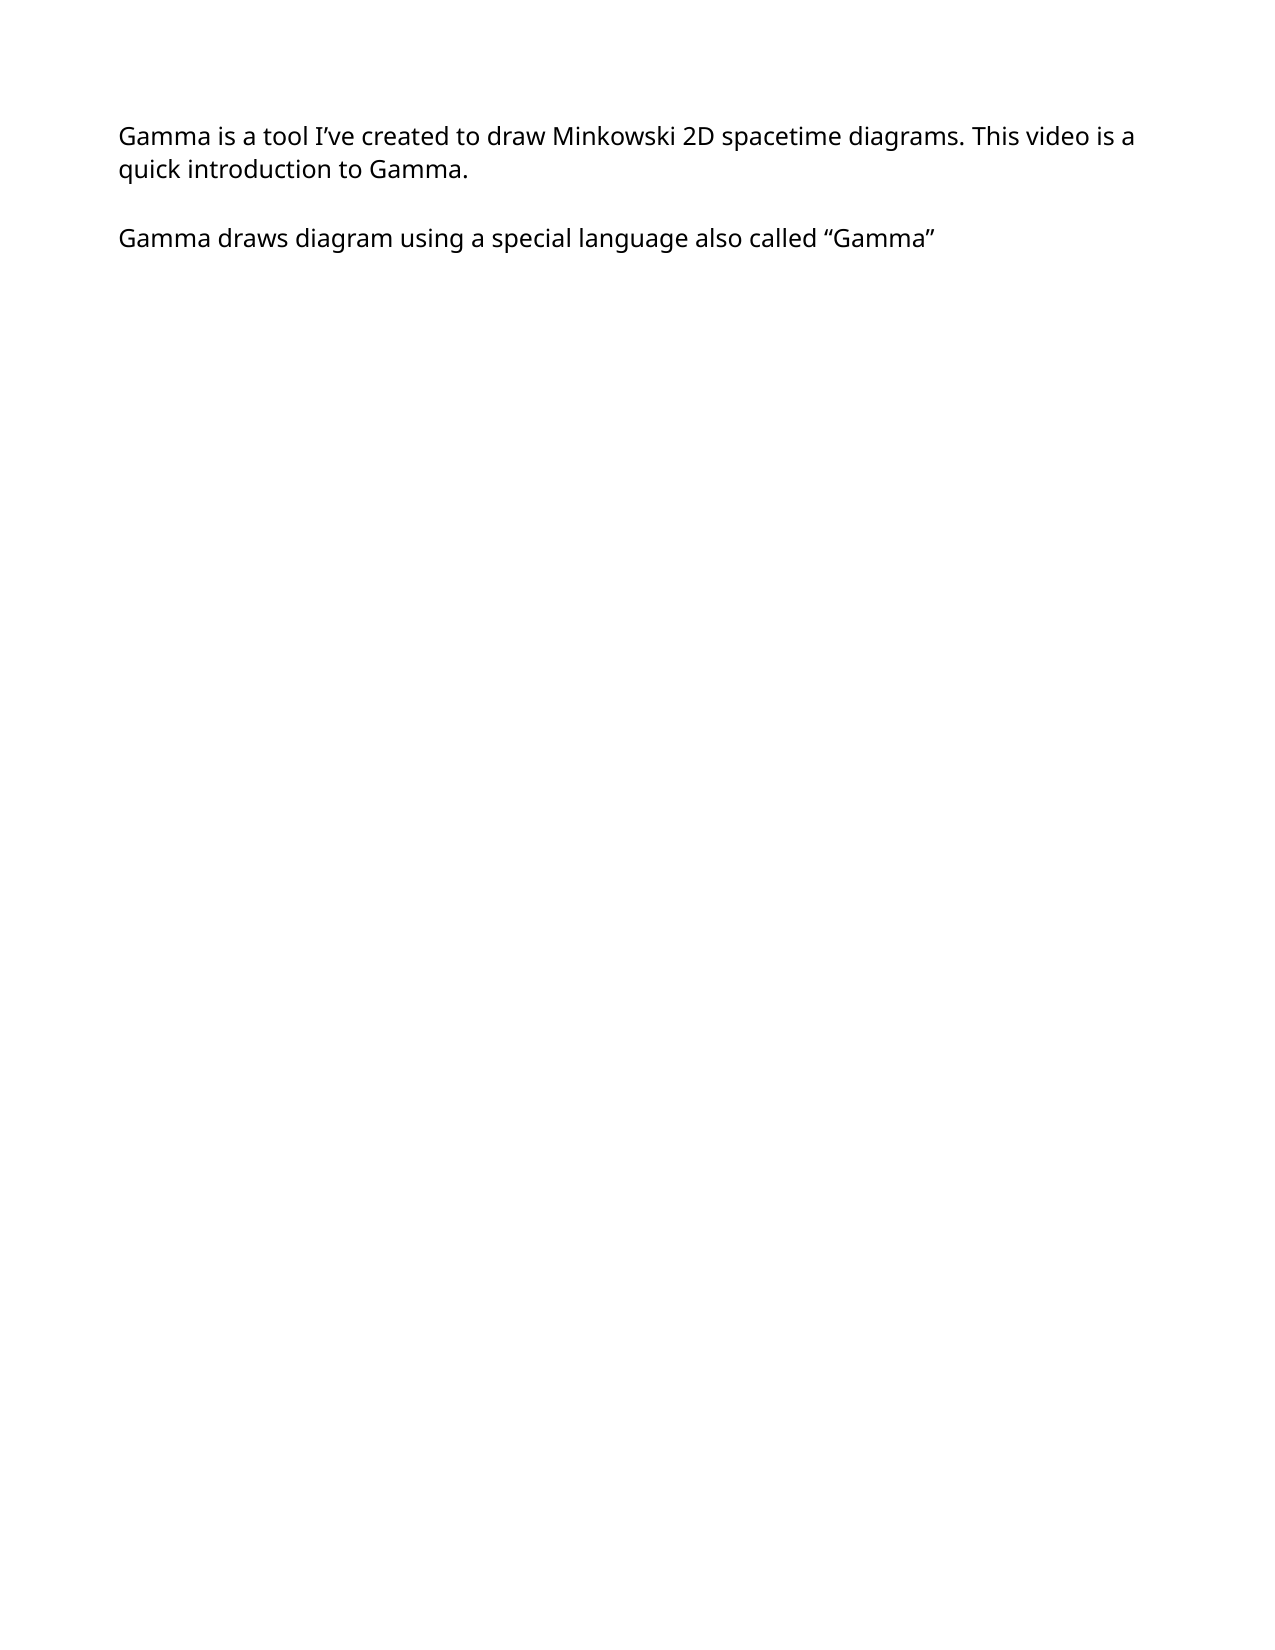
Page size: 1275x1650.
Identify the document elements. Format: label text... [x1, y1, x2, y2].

text Gamma is a tool I’ve created to draw Minkowski 2D spacetime diagrams. This video is a quick introduction to Gamma. [118, 118, 1157, 186]
text Gamma draws diagram using a special language also called “Gamma” [118, 220, 1157, 254]
